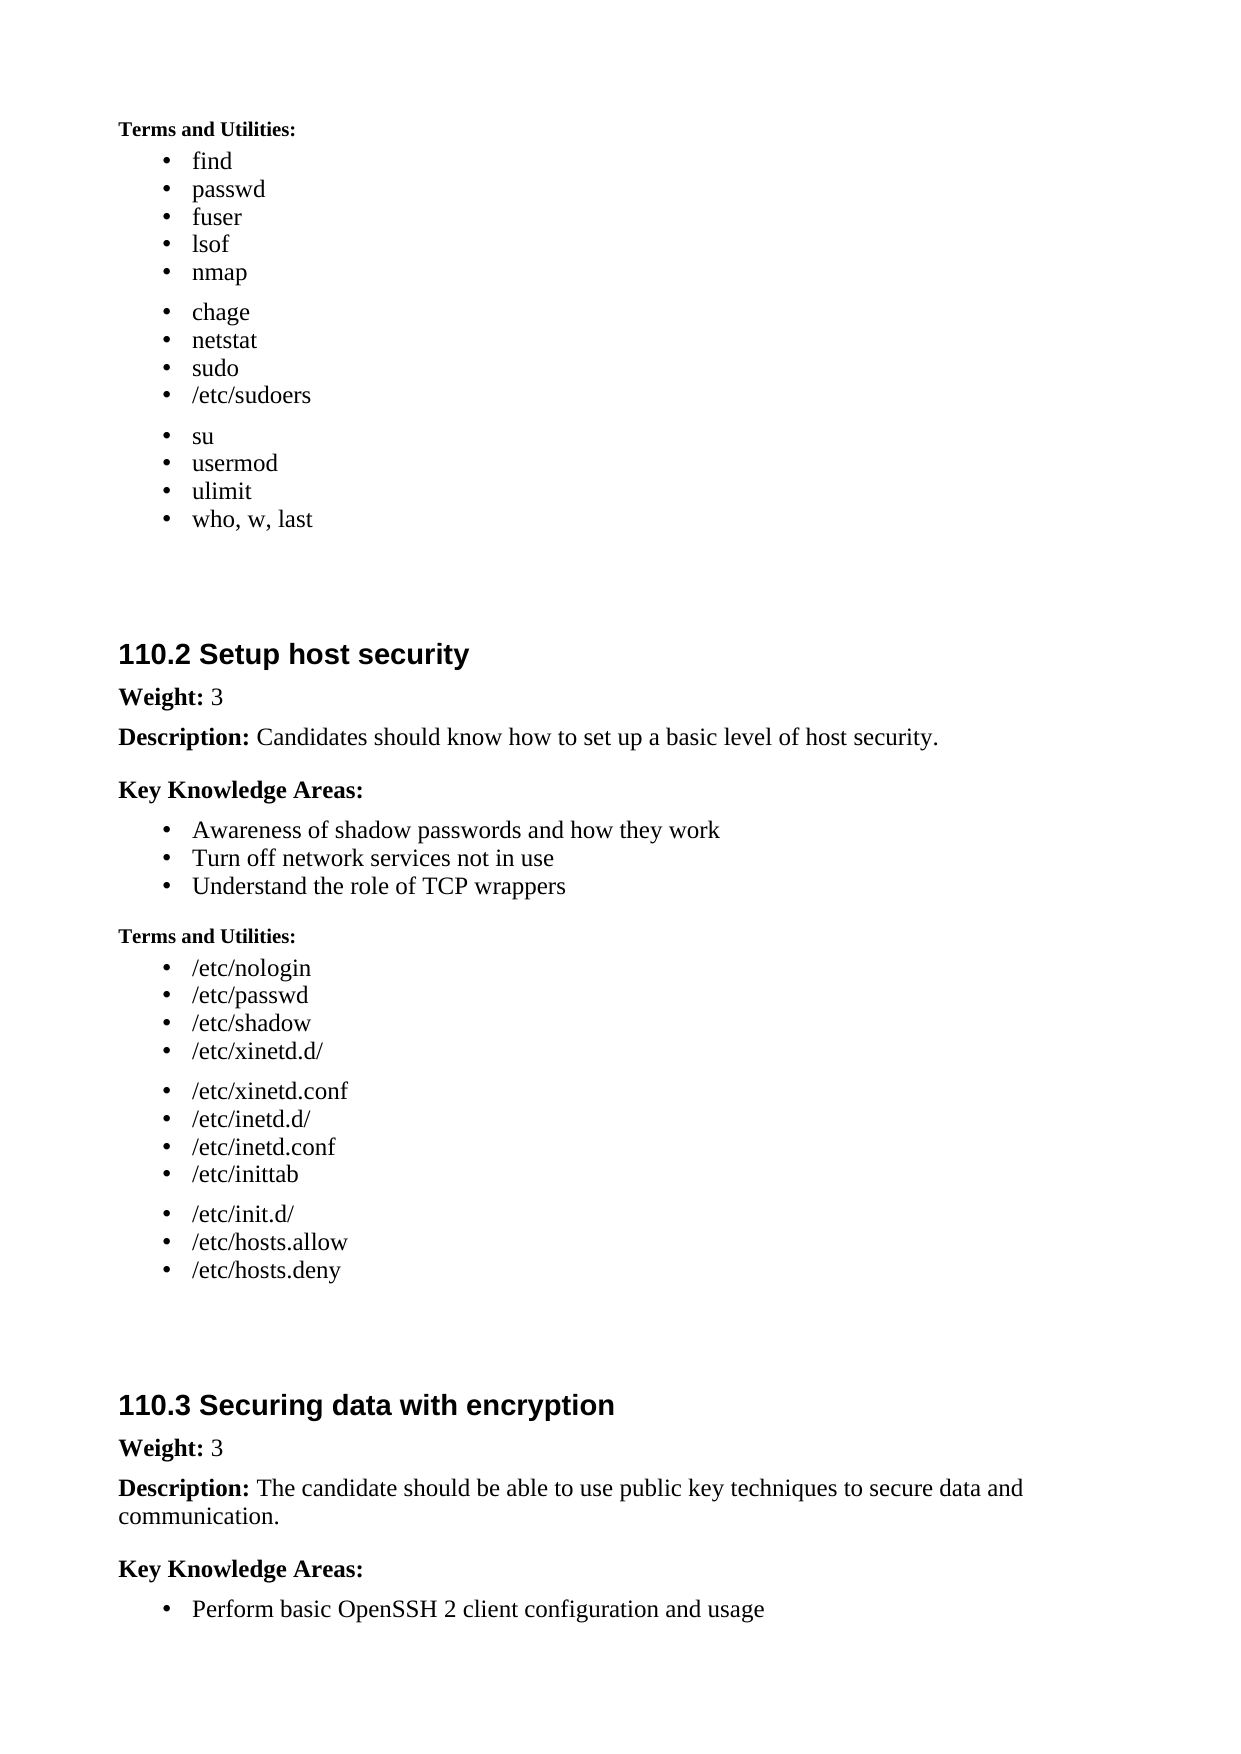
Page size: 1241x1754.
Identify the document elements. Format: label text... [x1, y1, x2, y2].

subtitle Terms and Utilities: [118, 924, 1122, 948]
list /etc/xinetd.d/ [162, 1037, 1122, 1065]
subtitle Key Knowledge Areas: [118, 1555, 1122, 1582]
list sudo [162, 354, 1122, 382]
subtitle 110.2 Setup host security [118, 638, 1122, 671]
list /etc/inetd.d/ [162, 1105, 1122, 1133]
list /etc/shadow [162, 1009, 1122, 1037]
list /etc/init.d/ [162, 1201, 1122, 1228]
list nmap [162, 258, 1122, 286]
list Turn off network services not in use [162, 844, 1122, 872]
list find [162, 147, 1122, 175]
list Awareness of shadow passwords and how they work [162, 816, 1122, 844]
list lsof [162, 231, 1122, 258]
text Description: The candidate should be able to use public key techniques to secure data and communication. [118, 1474, 1122, 1530]
list fuser [162, 203, 1122, 231]
text Weight: 3 [118, 683, 1122, 711]
list /etc/sudoers [162, 382, 1122, 409]
list netstat [162, 326, 1122, 354]
subtitle Key Knowledge Areas: [118, 776, 1122, 804]
list passwd [162, 175, 1122, 203]
list su [162, 422, 1122, 449]
subtitle Terms and Utilities: [118, 118, 1122, 141]
list /etc/inittab [162, 1160, 1122, 1188]
text Description: Candidates should know how to set up a basic level of host security. [118, 723, 1122, 751]
list Perform basic OpenSSH 2 client configuration and usage [162, 1595, 1122, 1623]
list usermod [162, 449, 1122, 477]
list /etc/hosts.deny [162, 1256, 1122, 1284]
text Weight: 3 [118, 1434, 1122, 1462]
list /etc/xinetd.conf [162, 1077, 1122, 1105]
list chage [162, 298, 1122, 326]
subtitle 110.3 Securing data with encryption [118, 1389, 1122, 1422]
list /etc/passwd [162, 982, 1122, 1009]
list /etc/nologin [162, 954, 1122, 982]
list /etc/hosts.allow [162, 1228, 1122, 1256]
list Understand the role of TCP wrappers [162, 872, 1122, 899]
list /etc/inetd.conf [162, 1133, 1122, 1160]
list who, w, last [162, 505, 1122, 533]
list ulimit [162, 477, 1122, 505]
